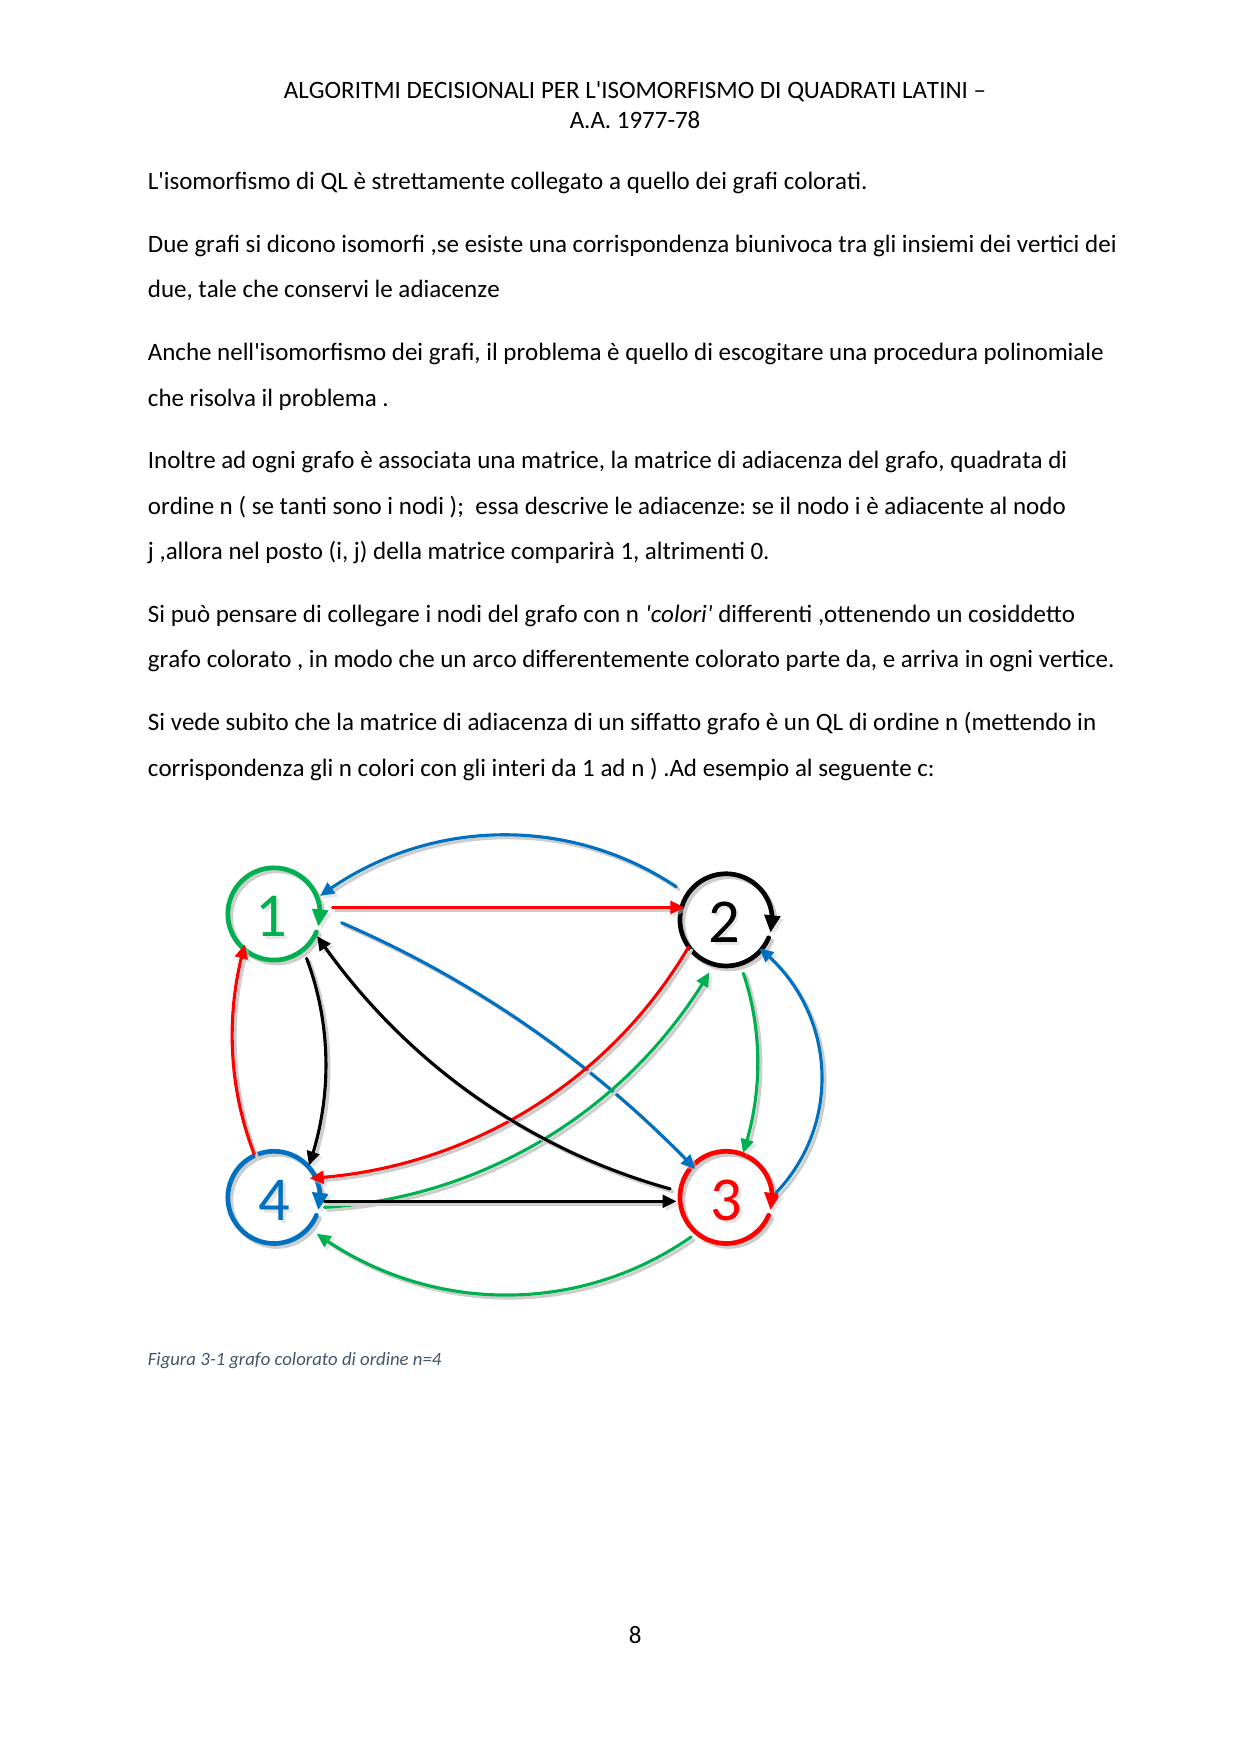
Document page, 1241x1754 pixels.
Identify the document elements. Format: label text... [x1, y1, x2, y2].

text L'isomorfismo di QL è strettamente collegato a quello dei grafi colorati. [148, 165, 1122, 196]
text Anche nell'isomorfismo dei grafi, il problema è quello di escogitare una procedura polinomiale che risolva il problema . [148, 336, 1122, 412]
text Si vede subito che la matrice di adiacenza di un siffatto grafo è un QL di ordine n (mettendo in corrispondenza gli n colori con gli interi da 1 ad n ) .Ad esempio al seguente c: [148, 706, 1122, 782]
text Figura 3‑1 grafo colorato di ordine n=4 [148, 1348, 1122, 1371]
text Due grafi si dicono isomorfi ,se esiste una corrispondenza biunivoca tra gli insiemi dei vertici dei due, tale che conservi le adiacenze [148, 228, 1122, 304]
text Si può pensare di collegare i nodi del grafo con n 'colori' differenti ,ottenendo un cosiddetto grafo colorato , in modo che un arco differentemente colorato parte da, e arriva in ogni vertice. [148, 598, 1122, 674]
text Inoltre ad ogni grafo è associata una matrice, la matrice di adiacenza del grafo, quadrata di ordine n ( se tanti sono i nodi ); essa descrive le adiacenze: se il nodo i è adiacente al nodo j ,allora nel posto (i, j) della matrice comparirà 1, altrimenti 0. [148, 444, 1122, 566]
